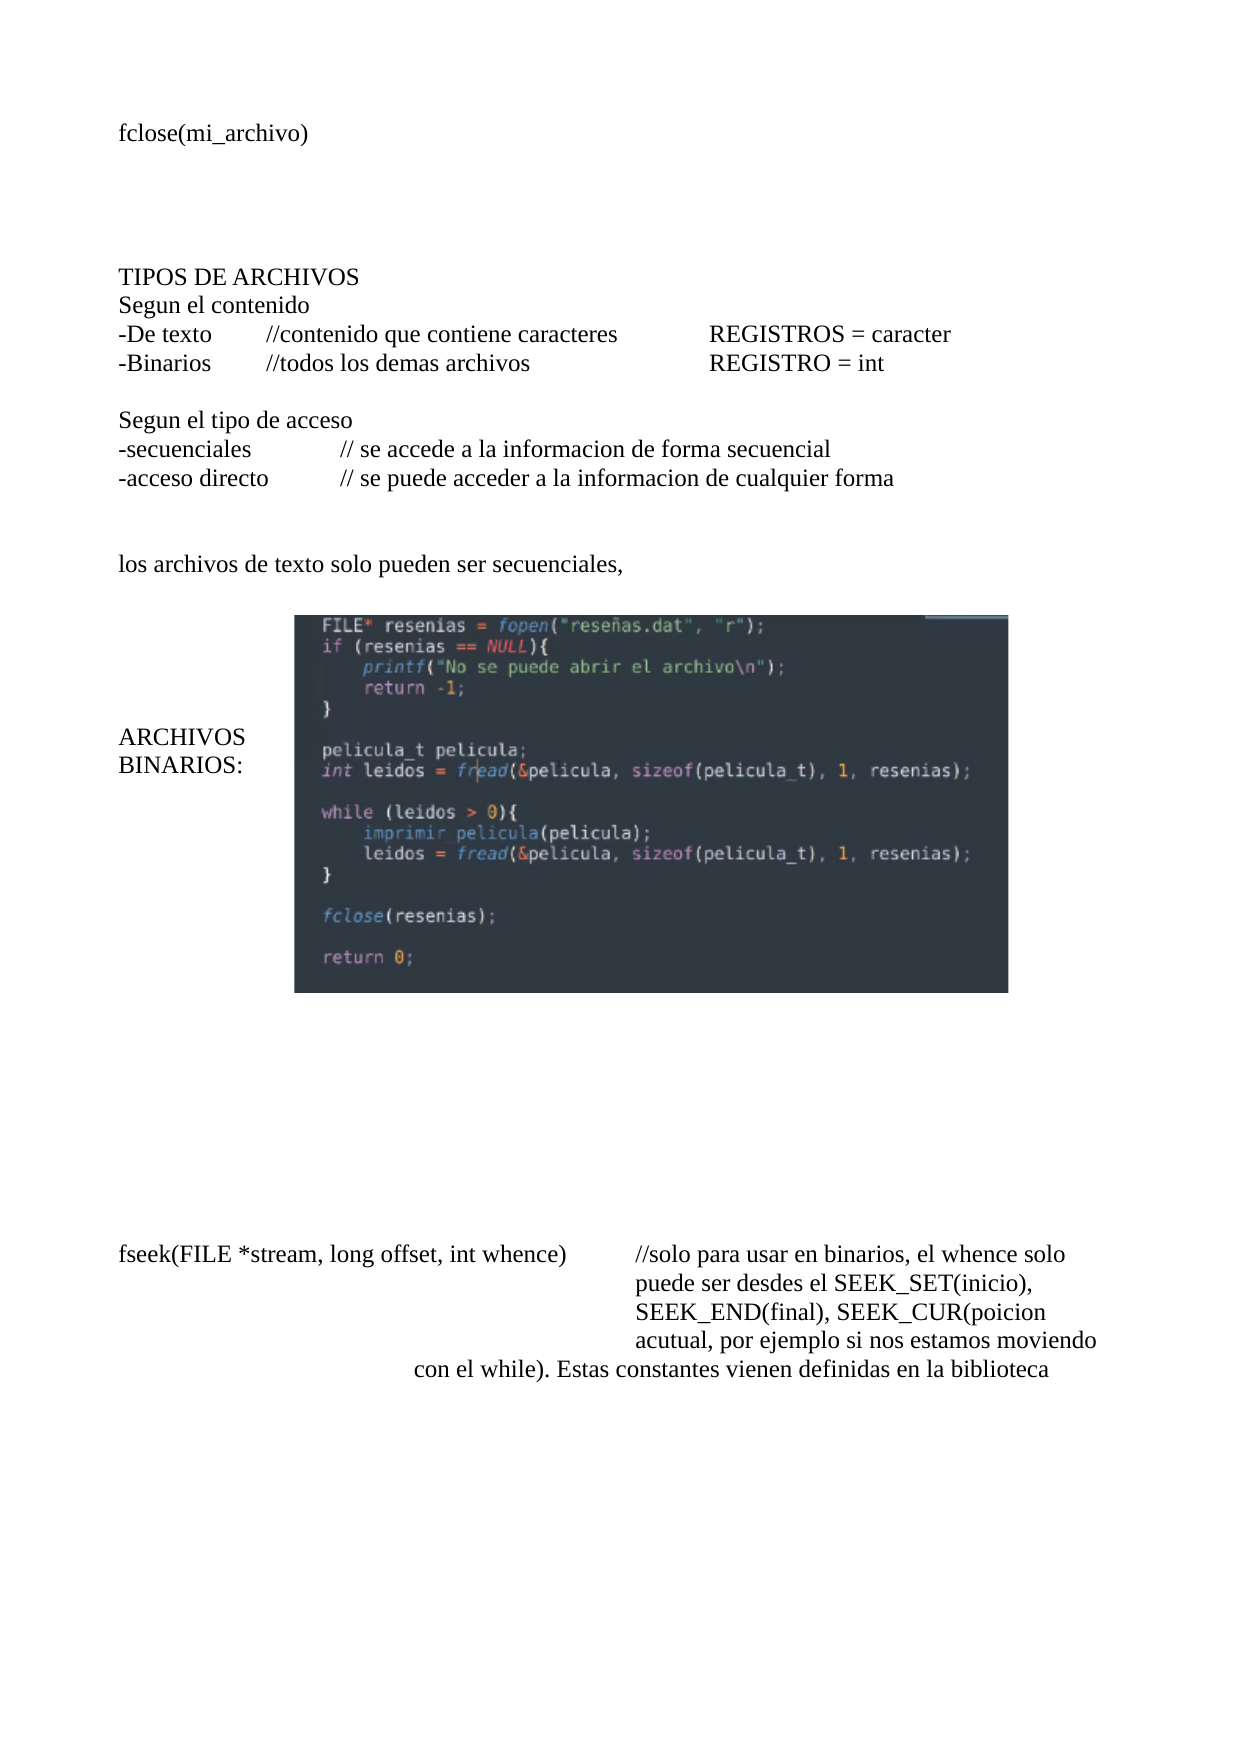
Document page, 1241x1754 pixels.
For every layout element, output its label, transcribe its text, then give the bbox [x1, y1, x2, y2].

text -secuenciales // se accede a la informacion de forma secuencial [118, 434, 1122, 463]
text fclose(mi_archivo) [118, 118, 1122, 147]
text los archivos de texto solo pueden ser secuenciales, [118, 549, 1122, 578]
text fseek(FILE *stream, long offset, int whence) //solo para usar en binarios, el whence solo puede ser desdes el SEEK_SET(inicio), SEEK_END(final), SEEK_CUR(poicion acutual, por ejemplo si nos estamos moviendo con el while). Estas constantes vienen definidas en la biblioteca [118, 1239, 1122, 1383]
text -De texto //contenido que contiene caracteres REGISTROS = caracter [118, 319, 1122, 348]
picture [294, 615, 1009, 993]
text TIPOS DE ARCHIVOS [118, 262, 1122, 291]
text -Binarios //todos los demas archivos REGISTRO = int [118, 348, 1122, 377]
text [1009, 722, 1122, 779]
text Segun el contenido [118, 291, 1122, 319]
text -acceso directo // se puede acceder a la informacion de cualquier forma [118, 463, 1122, 492]
text Segun el tipo de acceso [118, 406, 1122, 434]
text ARCHIVOS BINARIOS: [118, 722, 294, 779]
